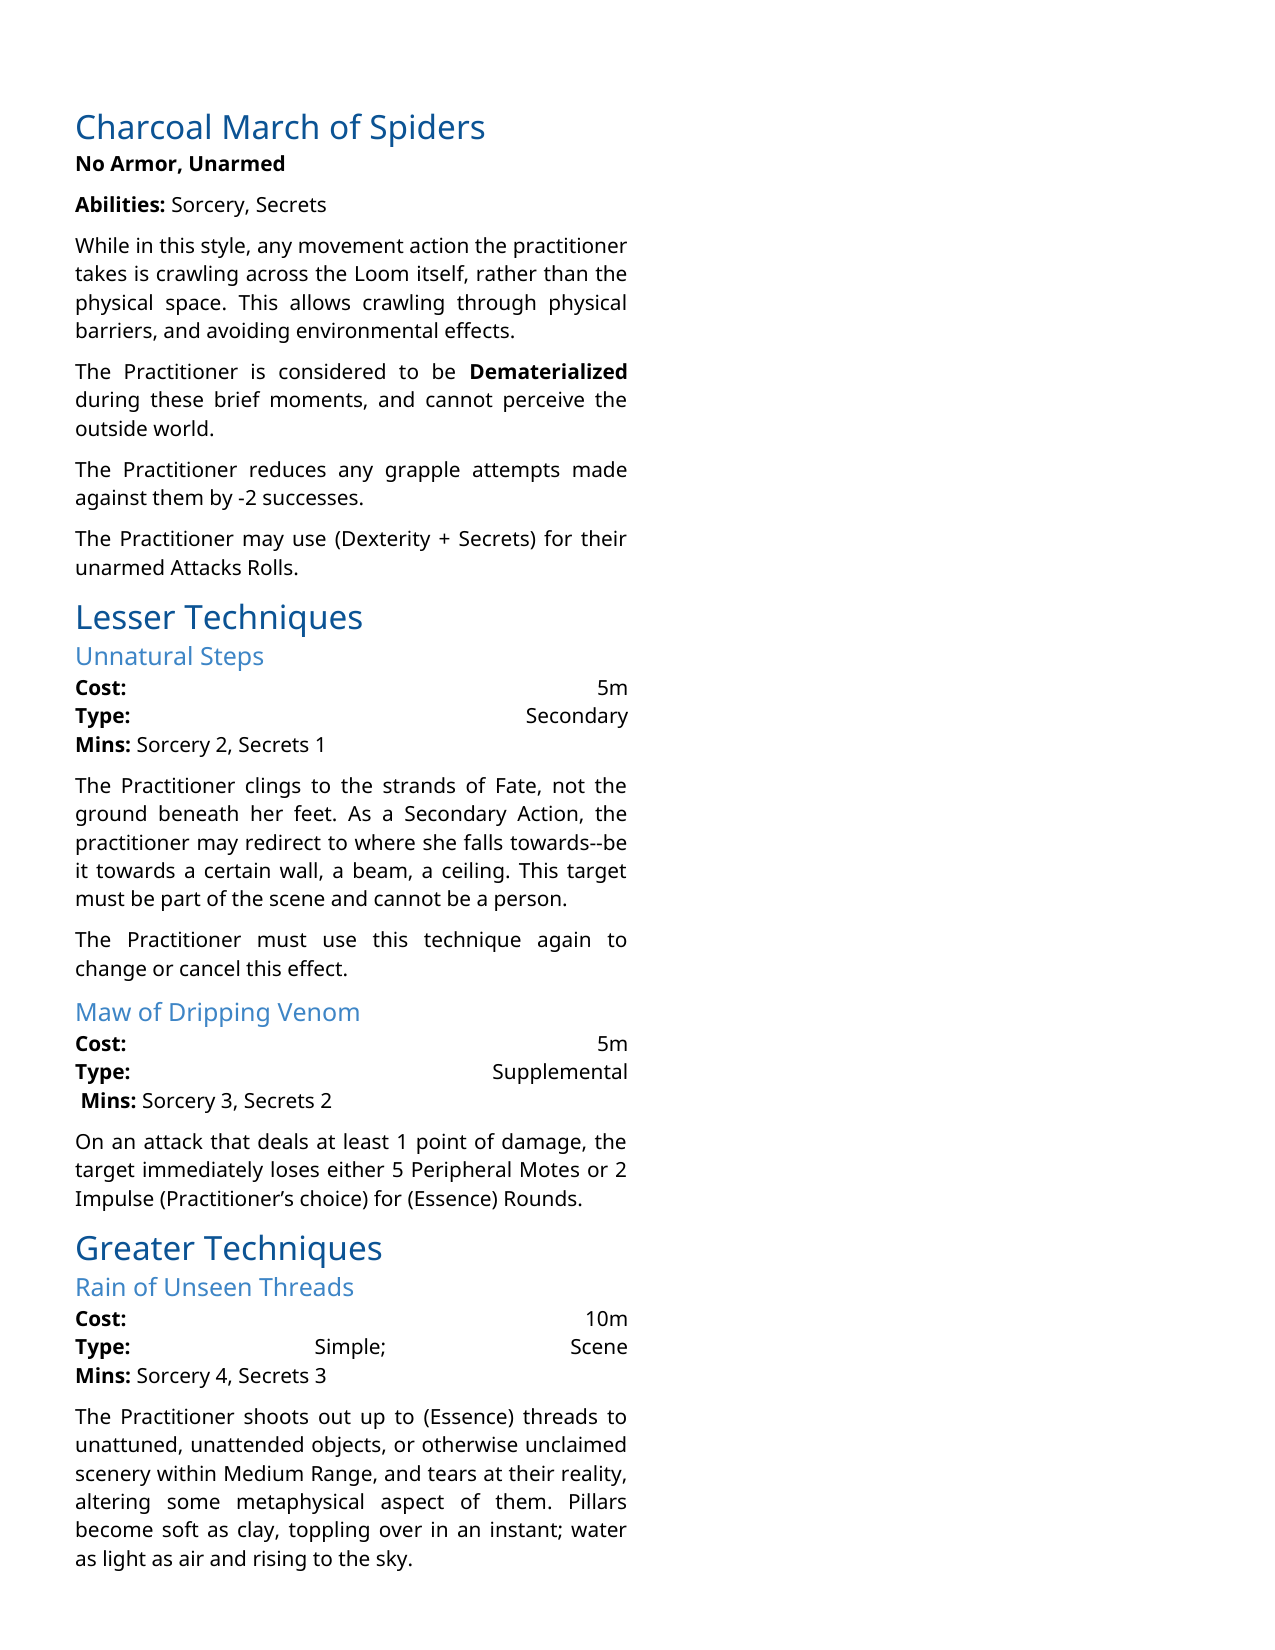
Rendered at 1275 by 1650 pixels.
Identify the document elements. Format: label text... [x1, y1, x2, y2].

subtitle Lesser Techniques [75, 593, 628, 639]
text The Practitioner shoots out up to (Essence) threads to unattuned, unattended objects, or otherwise unclaimed scenery within Medium Range, and tears at their reality, altering some metaphysical aspect of them. Pillars become soft as clay, toppling over in an instant; water as light as air and rising to the sky. [75, 1402, 628, 1572]
subtitle Maw of Dripping Venom [75, 995, 628, 1029]
subtitle Greater Techniques [75, 1224, 628, 1270]
text The Practitioner reduces any grapple attempts made against them by -2 successes. [75, 455, 628, 512]
subtitle Charcoal March of Spiders [75, 103, 628, 149]
text Cost: 10m Type: Simple; Scene Mins: Sorcery 4, Secrets 3 [75, 1304, 628, 1389]
text The Practitioner clings to the strands of Fate, not the ground beneath her feet. As a Secondary Action, the practitioner may redirect to where she falls towards--be it towards a certain wall, a beam, a ceiling. This target must be part of the scene and cannot be a person. [75, 771, 628, 913]
text No Armor, Unarmed [75, 149, 628, 177]
subtitle Unnatural Steps [75, 639, 628, 673]
text Cost: 5m Type: Supplemental Mins: Sorcery 3, Secrets 2 [75, 1029, 628, 1114]
text The Practitioner is considered to be Dematerialized during these brief moments, and cannot perceive the outside world. [75, 357, 628, 442]
text The Practitioner must use this technique again to change or cancel this effect. [75, 926, 628, 982]
text Abilities: Sorcery, Secrets [75, 190, 628, 218]
subtitle Rain of Unseen Threads [75, 1270, 628, 1304]
text Cost: 5m Type: Secondary Mins: Sorcery 2, Secrets 1 [75, 673, 628, 758]
text On an attack that deals at least 1 point of damage, the target immediately loses either 5 Peripheral Motes or 2 Impulse (Practitioner’s choice) for (Essence) Rounds. [75, 1127, 628, 1212]
text While in this style, any movement action the practitioner takes is crawling across the Loom itself, rather than the physical space. This allows crawling through physical barriers, and avoiding environmental effects. [75, 231, 628, 344]
text The Practitioner may use (Dexterity + Secrets) for their unarmed Attacks Rolls. [75, 524, 628, 581]
